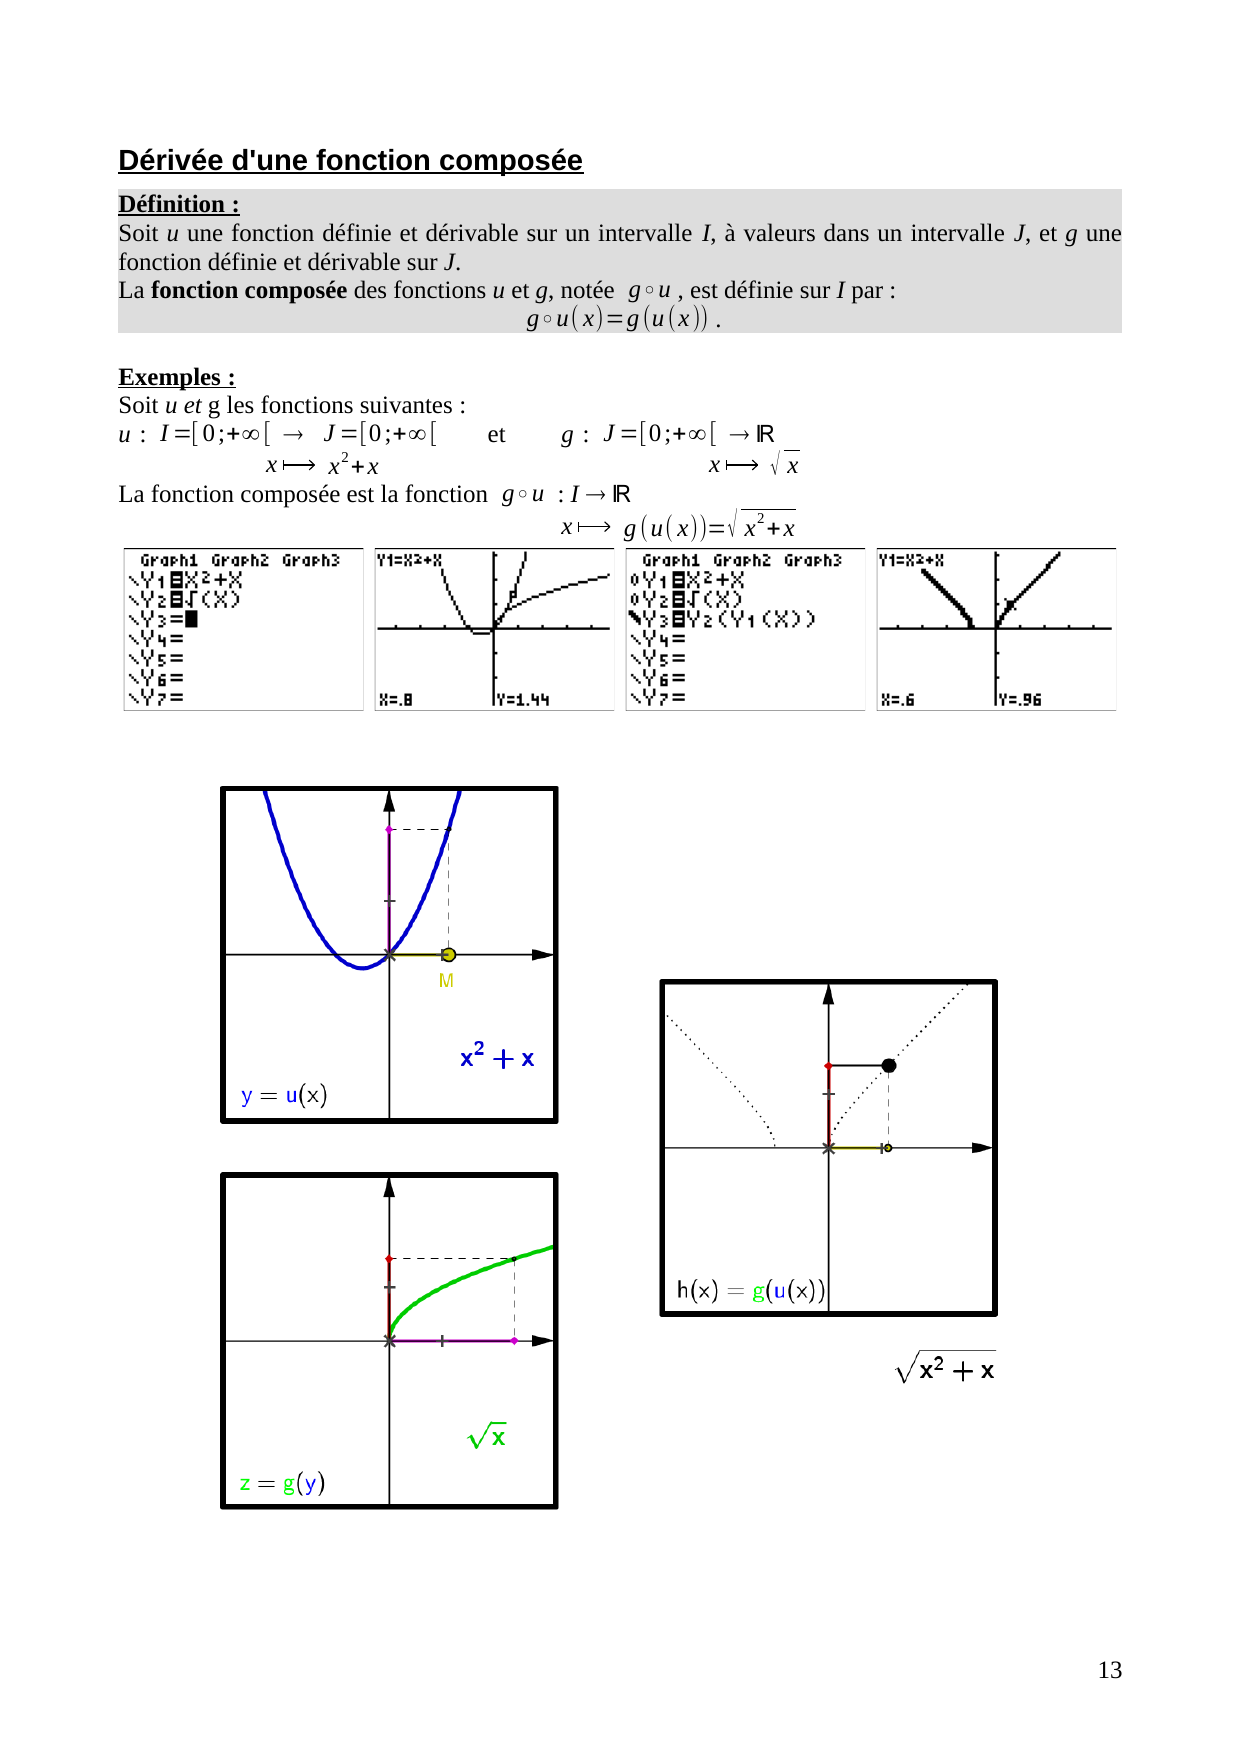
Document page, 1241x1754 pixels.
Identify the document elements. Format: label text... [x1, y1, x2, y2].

text u :  et g :  ℝ [118, 419, 1122, 448]
table_header [620, 543, 871, 745]
table_header [118, 543, 369, 745]
text Définition : [118, 189, 1122, 218]
text Exemples : [118, 362, 1122, 390]
table_header [871, 543, 1122, 745]
text x [118, 508, 1122, 543]
text La fonction composée est la fonction : I  ℝ [118, 479, 1122, 508]
subtitle Dérivée d'une fonction composée [118, 143, 1122, 177]
text La fonction composée des fonctions u et g, notée , est définie sur I par : [118, 275, 1122, 304]
table_header [369, 543, 620, 745]
text x x [118, 448, 1122, 479]
text Soit u et g les fonctions suivantes : [118, 390, 1122, 419]
text . [118, 304, 1122, 333]
text Soit u une fonction définie et dérivable sur un intervalle I, à valeurs dans un intervalle J, et g une fonction définie et dérivable sur J. [118, 218, 1122, 275]
